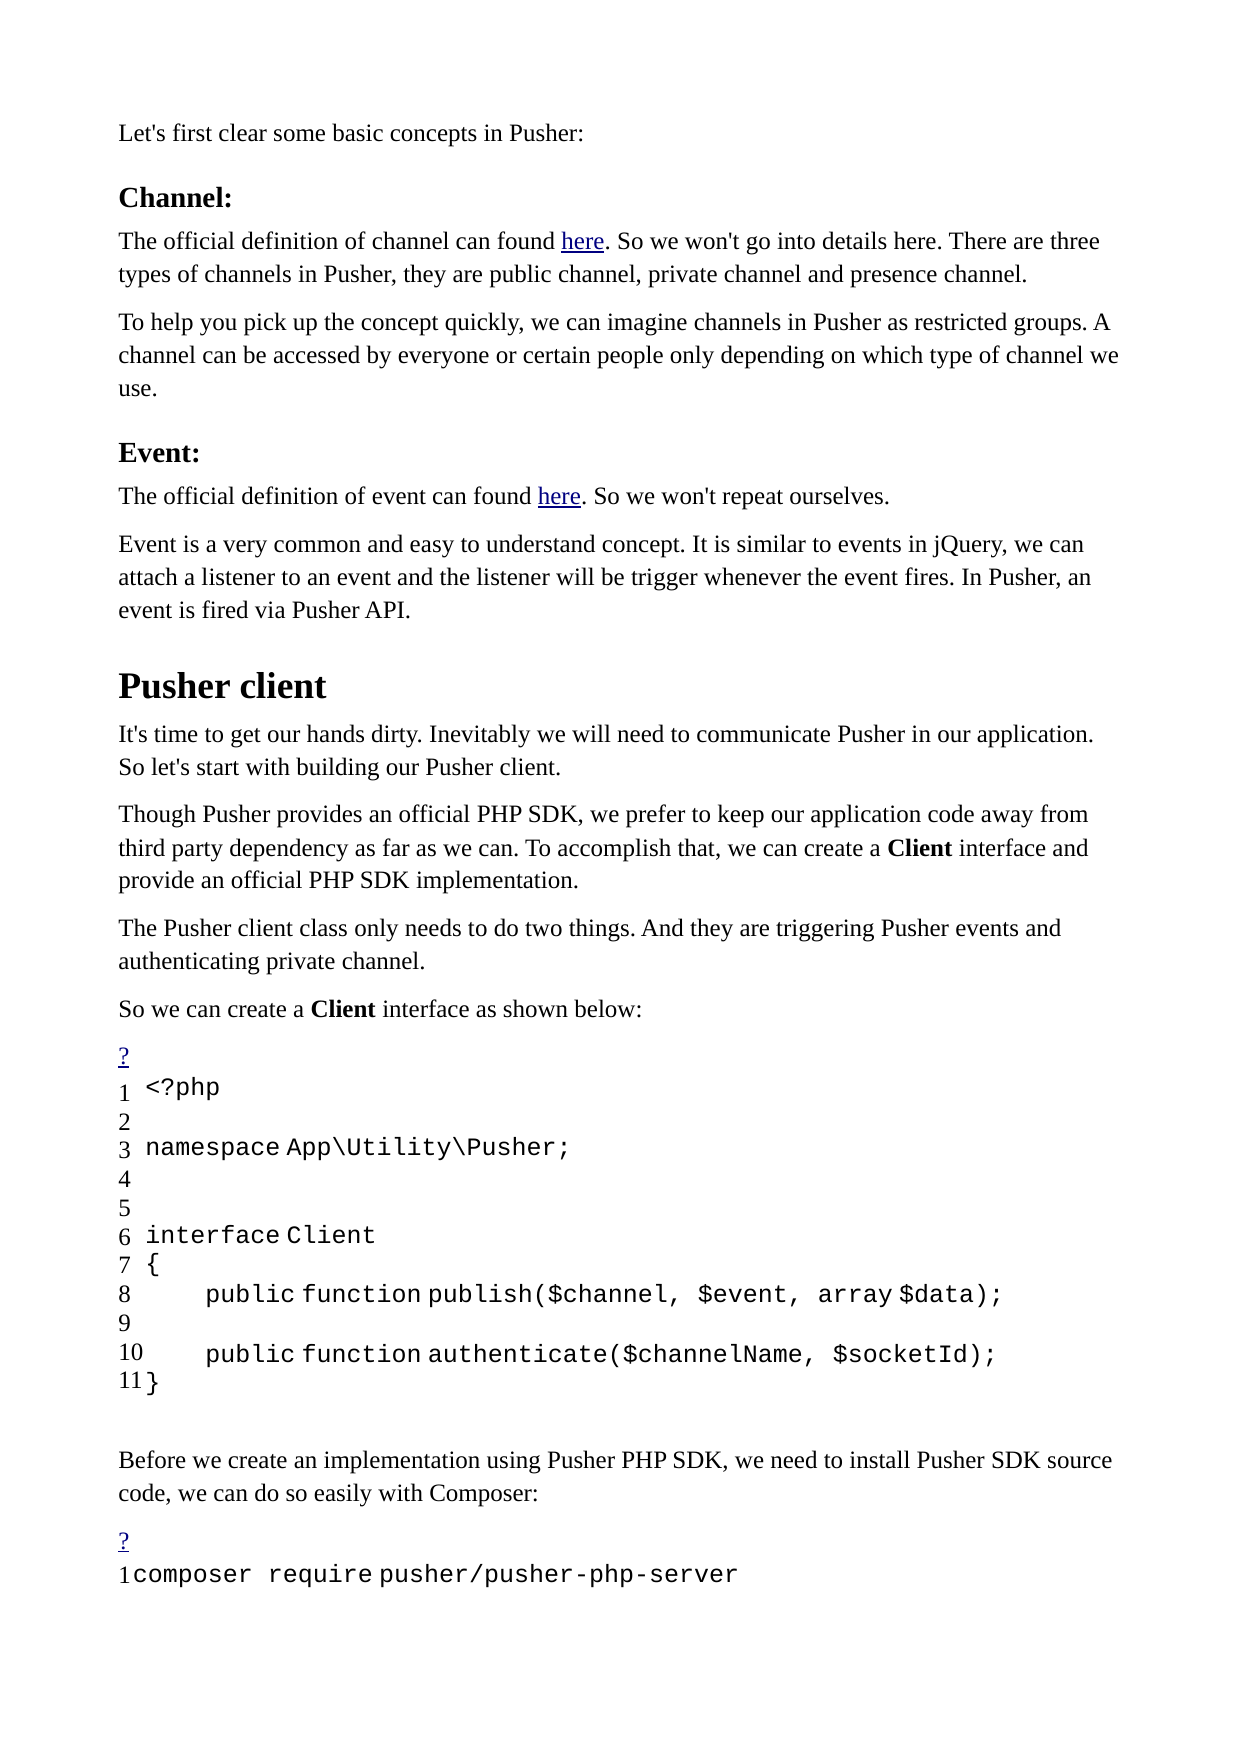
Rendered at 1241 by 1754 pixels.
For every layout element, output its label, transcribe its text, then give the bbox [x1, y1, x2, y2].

text It's time to get our hands dirty. Inevitably we will need to communicate Pusher in our application. So let's start with building our Pusher client. [118, 719, 1122, 781]
text ? [118, 1041, 1122, 1070]
text Before we create an implementation using Pusher PHP SDK, we need to install Pusher SDK source code, we can do so easily with Composer: [118, 1445, 1122, 1507]
table_header 1 [118, 1559, 133, 1590]
text Let's first clear some basic concepts in Pusher: [118, 118, 1122, 147]
text The official definition of event can found here. So we won't repeat ourselves. [118, 481, 1122, 510]
text To help you pick up the concept quickly, we can imagine channels in Pusher as restricted groups. A channel can be accessed by everyone or certain people only depending on which type of channel we use. [118, 307, 1122, 402]
text Event is a very common and easy to understand concept. It is similar to events in jQuery, we can attach a listener to an event and the listener will be trigger whenever the event fires. In Pusher, an event is fired via Pusher API. [118, 529, 1122, 624]
table_header <?php namespace App\Utility\Pusher; interface Client { public function publish($channel, $event, array $data); public function authenticate($channelName, $socketId); } [145, 1075, 1015, 1398]
subtitle Event: [118, 435, 1122, 469]
text Though Pusher provides an official PHP SDK, we prefer to keep our application code away from third party dependency as far as we can. To accomplish that, we can create a Client interface and provide an official PHP SDK implementation. [118, 799, 1122, 894]
text So we can create a Client interface as shown below: [118, 994, 1122, 1023]
table_header 1 2 3 4 5 6 7 8 9 10 11 [118, 1075, 145, 1398]
text The official definition of channel can found here. So we won't go into details here. There are three types of channels in Pusher, they are public channel, private channel and presence channel. [118, 226, 1122, 288]
text ? [118, 1526, 1122, 1555]
subtitle Channel: [118, 180, 1122, 214]
subtitle Pusher client [118, 663, 1122, 706]
table_header composer require pusher/pusher-php-server [133, 1559, 745, 1590]
text The Pusher client class only needs to do two things. And they are triggering Pusher events and authenticating private channel. [118, 913, 1122, 975]
